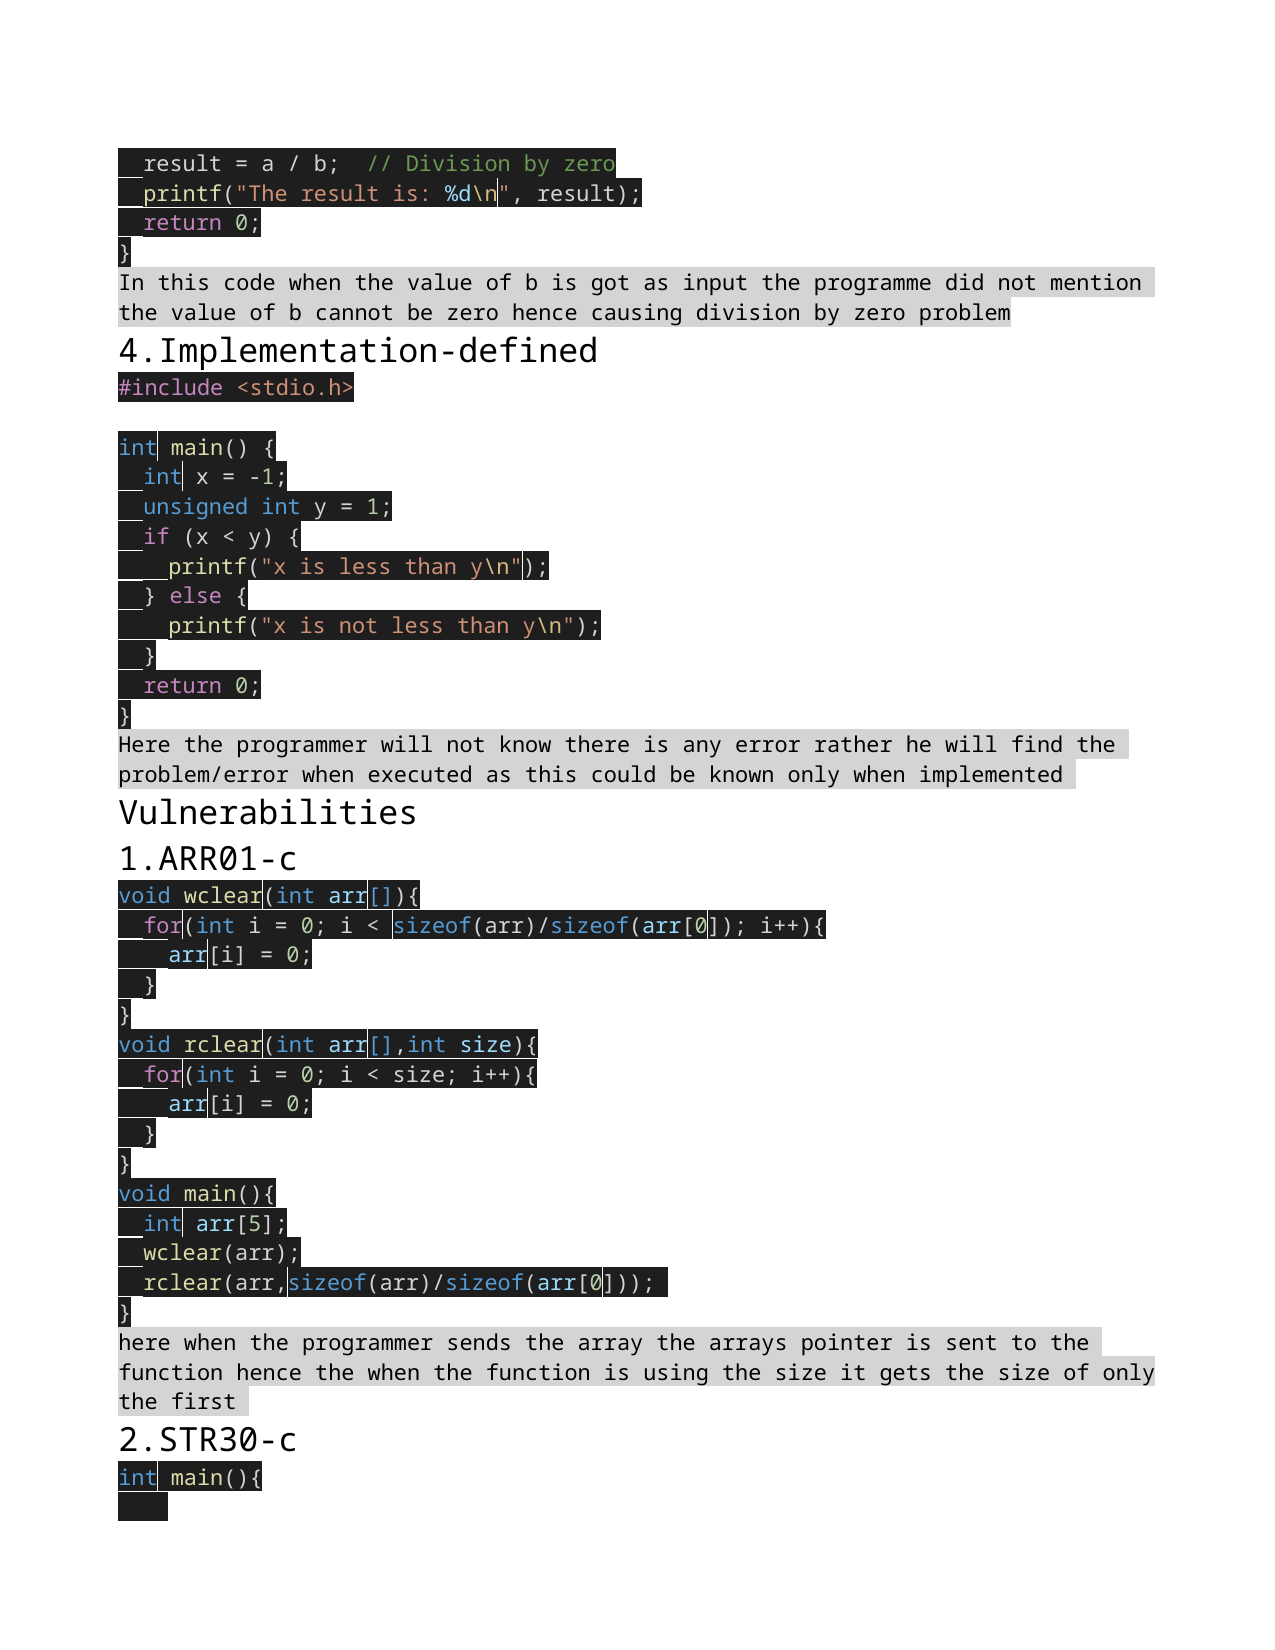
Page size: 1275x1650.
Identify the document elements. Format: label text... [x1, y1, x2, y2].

text wclear(arr); [118, 1237, 1157, 1267]
text rclear(arr,sizeof(arr)/sizeof(arr[0])); [118, 1267, 1157, 1297]
text 2.STR30-c [118, 1416, 1157, 1461]
text In this code when the value of b is got as input the programme did not mention the value of b cannot be zero hence causing division by zero problem [118, 267, 1157, 327]
text int main(){ [118, 1461, 1157, 1491]
text } [118, 1297, 1157, 1327]
text } [118, 999, 1157, 1029]
text } [118, 1148, 1157, 1178]
text #include <stdio.h> [118, 372, 1157, 402]
text } [118, 699, 1157, 729]
text int x = -1; [118, 461, 1157, 491]
text int main() { [118, 431, 1157, 461]
text void rclear(int arr[],int size){ [118, 1029, 1157, 1058]
text return 0; [118, 207, 1157, 237]
text for(int i = 0; i < sizeof(arr)/sizeof(arr[0]); i++){ [118, 909, 1157, 939]
text for(int i = 0; i < size; i++){ [118, 1058, 1157, 1088]
text arr[i] = 0; [118, 939, 1157, 969]
text } [118, 969, 1157, 999]
text } [118, 237, 1157, 267]
text Here the programmer will not know there is any error rather he will find the problem/error when executed as this could be known only when implemented [118, 729, 1157, 789]
text void wclear(int arr[]){ [118, 880, 1157, 909]
text here when the programmer sends the array the arrays pointer is sent to the function hence the when the function is using the size it gets the size of only the first [118, 1327, 1157, 1416]
text int arr[5]; [118, 1207, 1157, 1237]
text if (x < y) { [118, 521, 1157, 551]
text unsigned int y = 1; [118, 491, 1157, 521]
text printf("x is not less than y\n"); [118, 610, 1157, 640]
text result = a / b; // Division by zero [118, 148, 1157, 178]
text } [118, 640, 1157, 670]
text printf("x is less than y\n"); [118, 551, 1157, 580]
text 1.ARR01-c [118, 834, 1157, 880]
text void main(){ [118, 1178, 1157, 1207]
text Vulnerabilities [118, 789, 1157, 834]
text arr[i] = 0; [118, 1088, 1157, 1118]
text } [118, 1118, 1157, 1148]
text return 0; [118, 670, 1157, 699]
text 4.Implementation-defined [118, 327, 1157, 372]
text printf("The result is: %d\n", result); [118, 178, 1157, 207]
text } else { [118, 580, 1157, 610]
